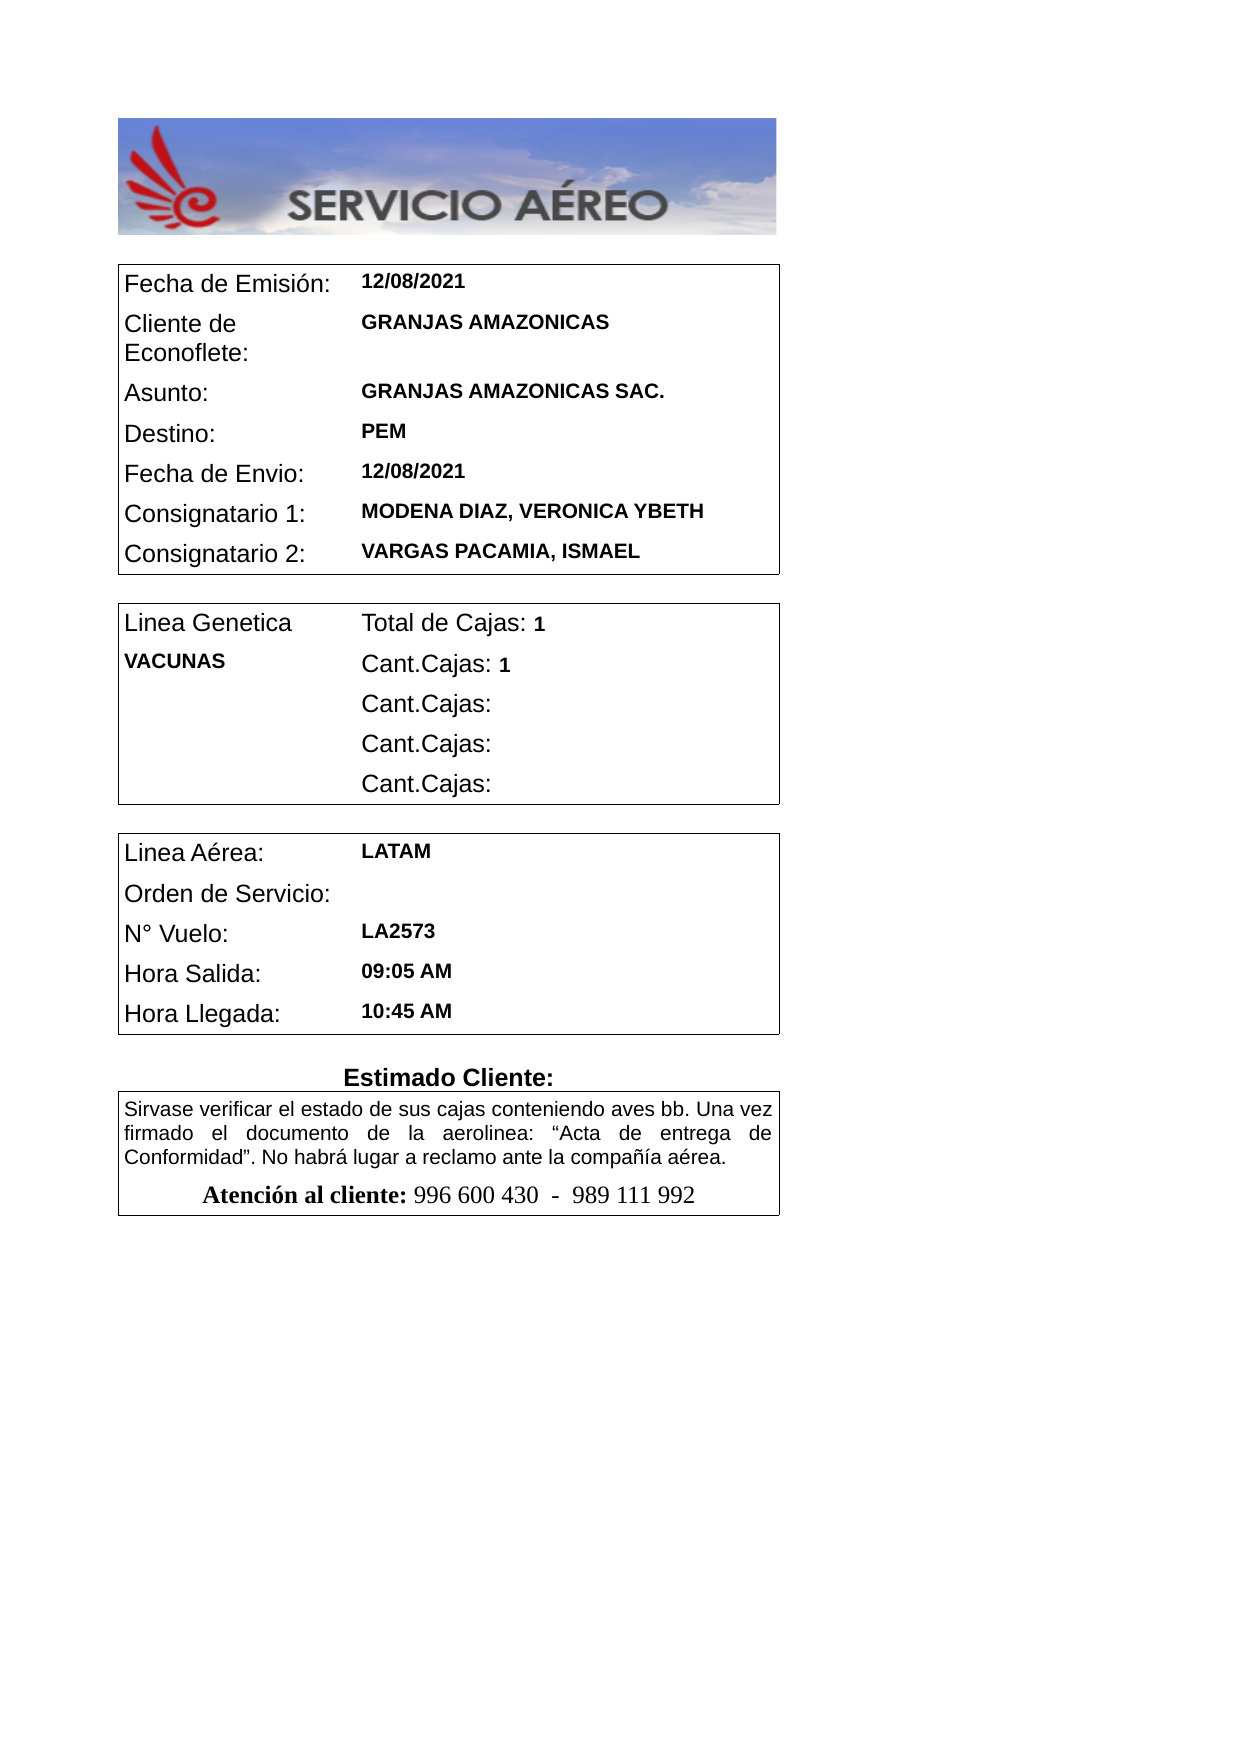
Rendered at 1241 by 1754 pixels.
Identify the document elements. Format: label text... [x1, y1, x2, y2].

table_cell [118, 805, 356, 833]
table_cell Hora Salida: [119, 953, 356, 993]
table_cell Consignatario 2: [119, 534, 356, 574]
table_cell LA2573 [356, 913, 779, 953]
picture [118, 118, 777, 235]
table_cell N° Vuelo: [119, 913, 356, 953]
table_cell [356, 805, 779, 833]
table_cell Orden de Servicio: [119, 873, 356, 913]
table_cell Cant.Cajas: [356, 723, 779, 763]
table_cell [119, 723, 356, 763]
table_cell Destino: [119, 413, 356, 453]
table_cell Fecha de Envio: [119, 453, 356, 493]
table_cell 12/08/2021 [356, 453, 779, 493]
table_cell GRANJAS AMAZONICAS [356, 304, 779, 373]
table_cell Cant.Cajas: 1 [356, 643, 779, 683]
table_cell Sirvase verificar el estado de sus cajas conteniendo aves bb. Una vez firmado el documento de la aerolinea: “Acta de entrega de Conformidad”. No habrá lugar a reclamo ante la compañía aérea. [119, 1092, 779, 1175]
table_cell Atención al cliente: 996 600 430 - 989 111 992 [119, 1175, 779, 1215]
table_cell [118, 575, 356, 603]
table_cell 09:05 AM [356, 953, 779, 993]
table_cell MODENA DIAZ, VERONICA YBETH [356, 493, 779, 533]
table_cell 10:45 AM [356, 994, 779, 1034]
table_cell Estimado Cliente: [118, 1035, 779, 1091]
table_cell Hora Llegada: [119, 994, 356, 1034]
table_cell Total de Cajas: 1 [356, 604, 779, 643]
table_header 12/08/2021 [356, 265, 779, 304]
table_cell Consignatario 1: [119, 493, 356, 533]
table_cell Cant.Cajas: [356, 764, 779, 804]
table_cell [119, 683, 356, 723]
table_cell Asunto: [119, 373, 356, 413]
table_cell PEM [356, 413, 779, 453]
table_cell [356, 873, 779, 913]
table_cell GRANJAS AMAZONICAS SAC. [356, 373, 779, 413]
table_cell VACUNAS [119, 643, 356, 683]
table_cell Cant.Cajas: [356, 683, 779, 723]
table_cell LATAM [356, 834, 779, 873]
table_header Fecha de Emisión: [119, 265, 356, 304]
table_cell Linea Genetica [119, 604, 356, 643]
table_cell Cliente de Econoflete: [119, 304, 356, 373]
table_cell [119, 764, 356, 804]
table_cell Linea Aérea: [119, 834, 356, 873]
table_cell VARGAS PACAMIA, ISMAEL [356, 534, 779, 574]
table_cell [356, 575, 779, 603]
